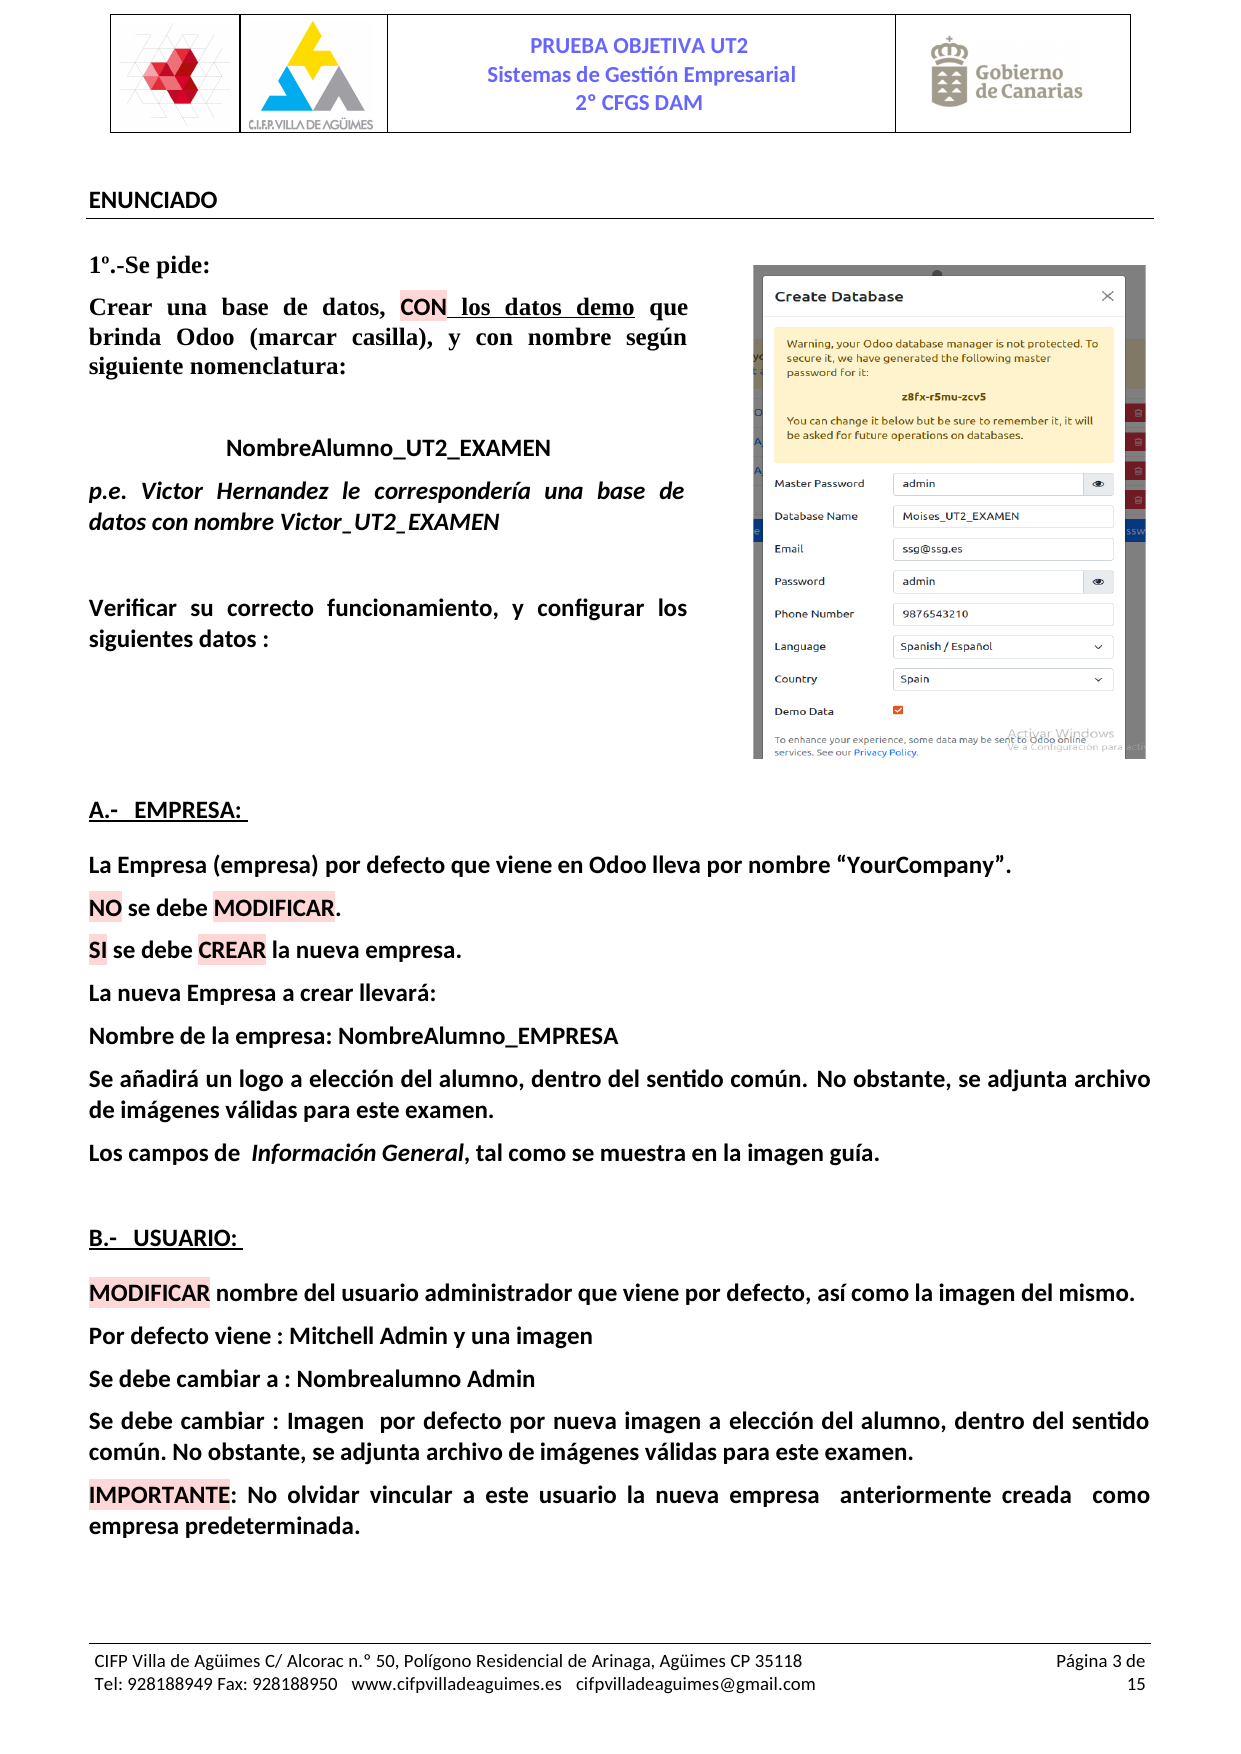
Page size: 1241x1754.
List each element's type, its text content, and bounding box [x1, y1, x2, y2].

text Por defecto viene : Mitchell Admin y una imagen [89, 1320, 1152, 1351]
text Se añadirá un logo a elección del alumno, dentro del sentido común. No obstante, se adjunta archivo de imágenes válidas para este examen. [89, 1063, 1152, 1125]
picture [117, 23, 233, 126]
picture [753, 265, 1146, 759]
text NombreAlumno_UT2_EXAMEN [89, 432, 747, 463]
text MODIFICAR nombre del usuario administrador que viene por defecto, así como la imagen del mismo. [89, 1277, 1152, 1308]
text Los campos de Información General, tal como se muestra en la imagen guía. [89, 1137, 1152, 1168]
text Nombre de la empresa: NombreAlumno_EMPRESA [89, 1020, 1152, 1051]
text Verificar su correcto funcionamiento, y configurar los siguientes datos : [89, 592, 747, 654]
text ENUNCIADO [86, 184, 1154, 218]
text NO se debe MODIFICAR. [89, 891, 1152, 922]
text B.- USUARIO: [89, 1222, 1152, 1253]
picture [248, 20, 374, 131]
picture [928, 34, 1084, 108]
text 1º.-Se pide: [89, 249, 1152, 764]
text p.e. Victor Hernandez le correspondería una base de datos con nombre Victor_UT2_EXAMEN [89, 475, 747, 537]
text La Empresa (empresa) por defecto que viene en Odoo lleva por nombre “YourCompany”. [89, 849, 1152, 880]
text SI se debe CREAR la nueva empresa. [89, 934, 1152, 965]
text Crear una base de datos, CON los datos demo que brinda Odoo (marcar casilla), y con nombre según siguiente nomenclatura: [89, 290, 747, 379]
text Se debe cambiar : Imagen por defecto por nueva imagen a elección del alumno, dentro del sentido común. No obstante, se adjunta archivo de imágenes válidas para este examen. [89, 1405, 1152, 1467]
text Se debe cambiar a : Nombrealumno Admin [89, 1362, 1152, 1393]
text IMPORTANTE: No olvidar vincular a este usuario la nueva empresa anteriormente creada como empresa predeterminada. [89, 1479, 1152, 1541]
text La nueva Empresa a crear llevará: [89, 977, 1152, 1008]
text A.- EMPRESA: [89, 794, 1152, 825]
